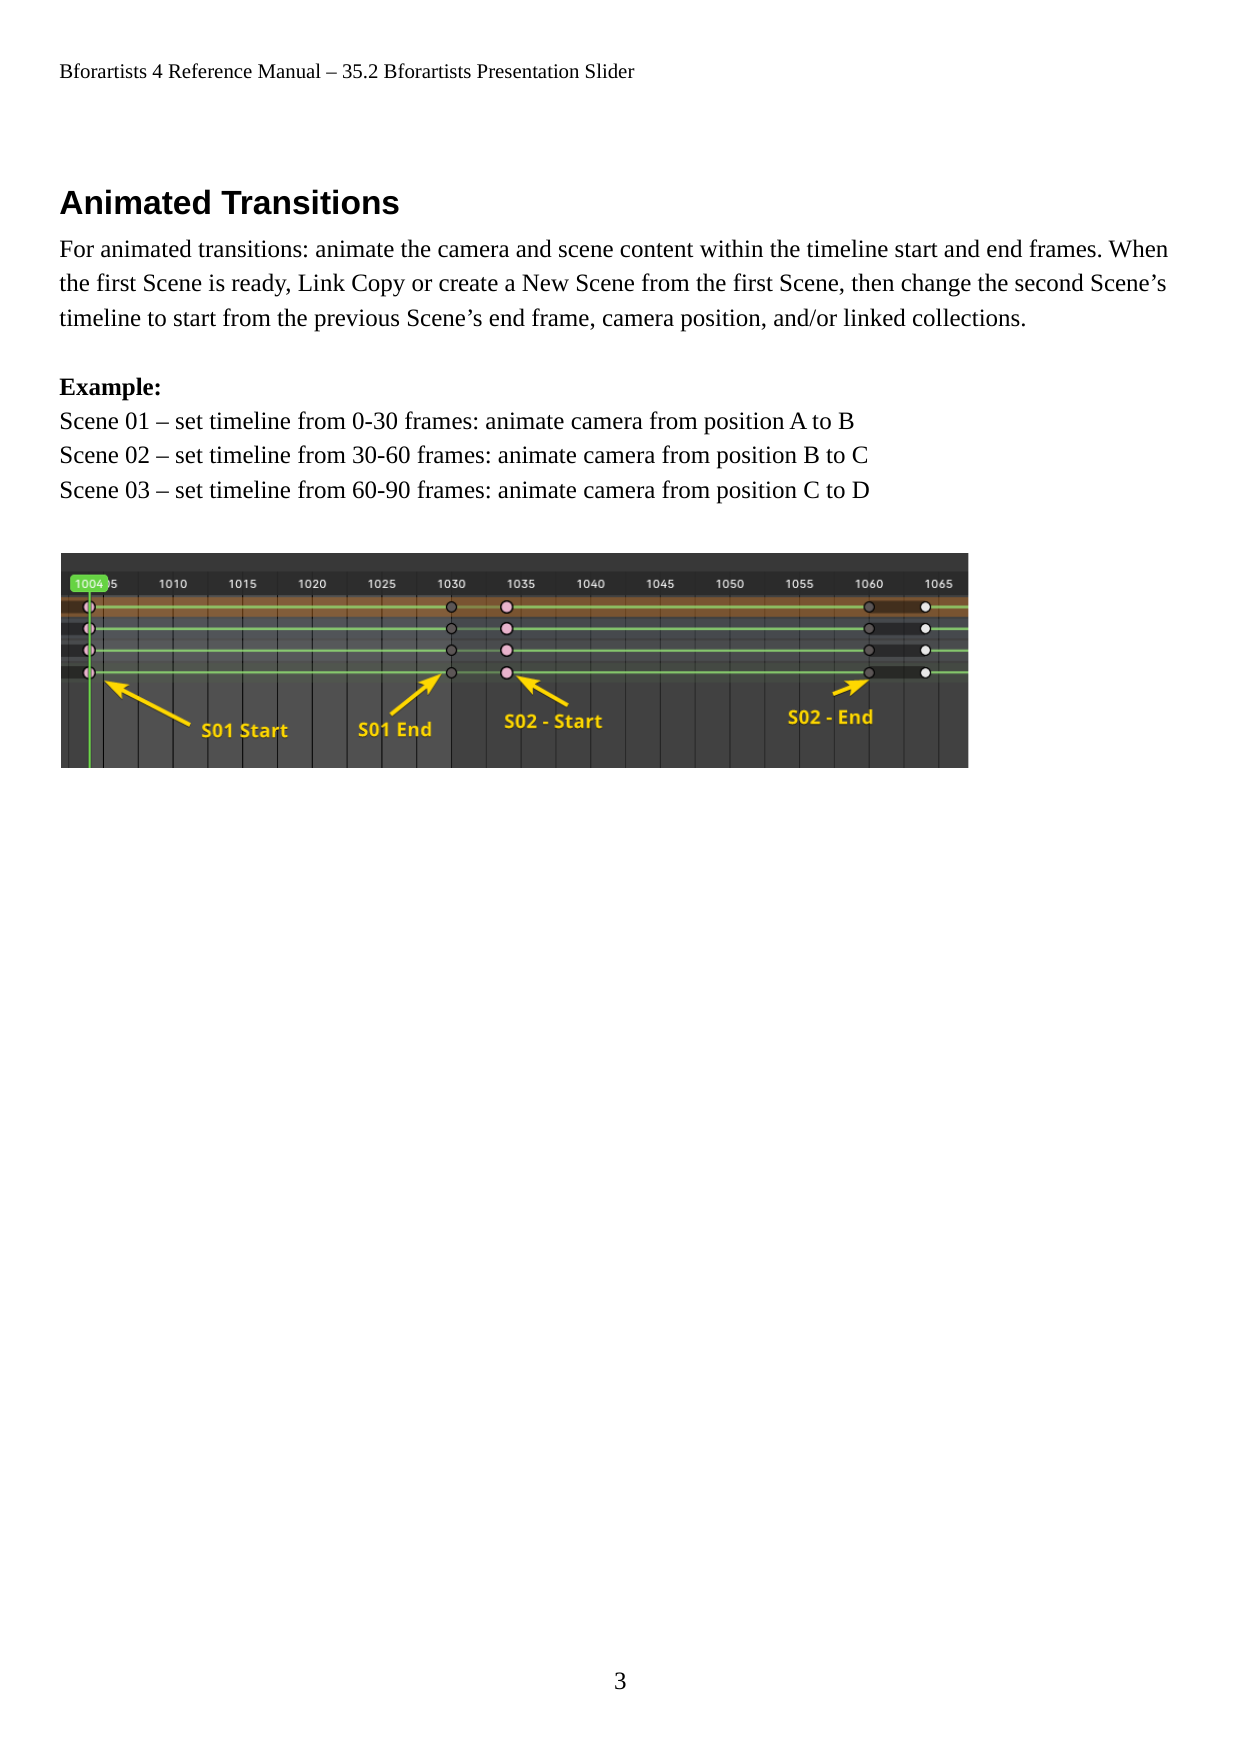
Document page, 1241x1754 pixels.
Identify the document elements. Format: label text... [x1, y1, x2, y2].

text Scene 02 – set timeline from 30-60 frames: animate camera from position B to C [59, 441, 1181, 469]
picture [61, 553, 969, 768]
text Scene 03 – set timeline from 60-90 frames: animate camera from position C to D [59, 475, 1181, 504]
text Example: [59, 372, 1181, 400]
text Scene 01 – set timeline from 0-30 frames: animate camera from position A to B [59, 406, 1181, 435]
text For animated transitions: animate the camera and scene content within the timeline start and end frames. When the first Scene is ready, Link Copy or create a New Scene from the first Scene, then change the second Scene’s timeline to start from the previous Scene’s end frame, camera position, and/or linked collections. [59, 234, 1181, 331]
subtitle Animated Transitions [59, 182, 1181, 221]
